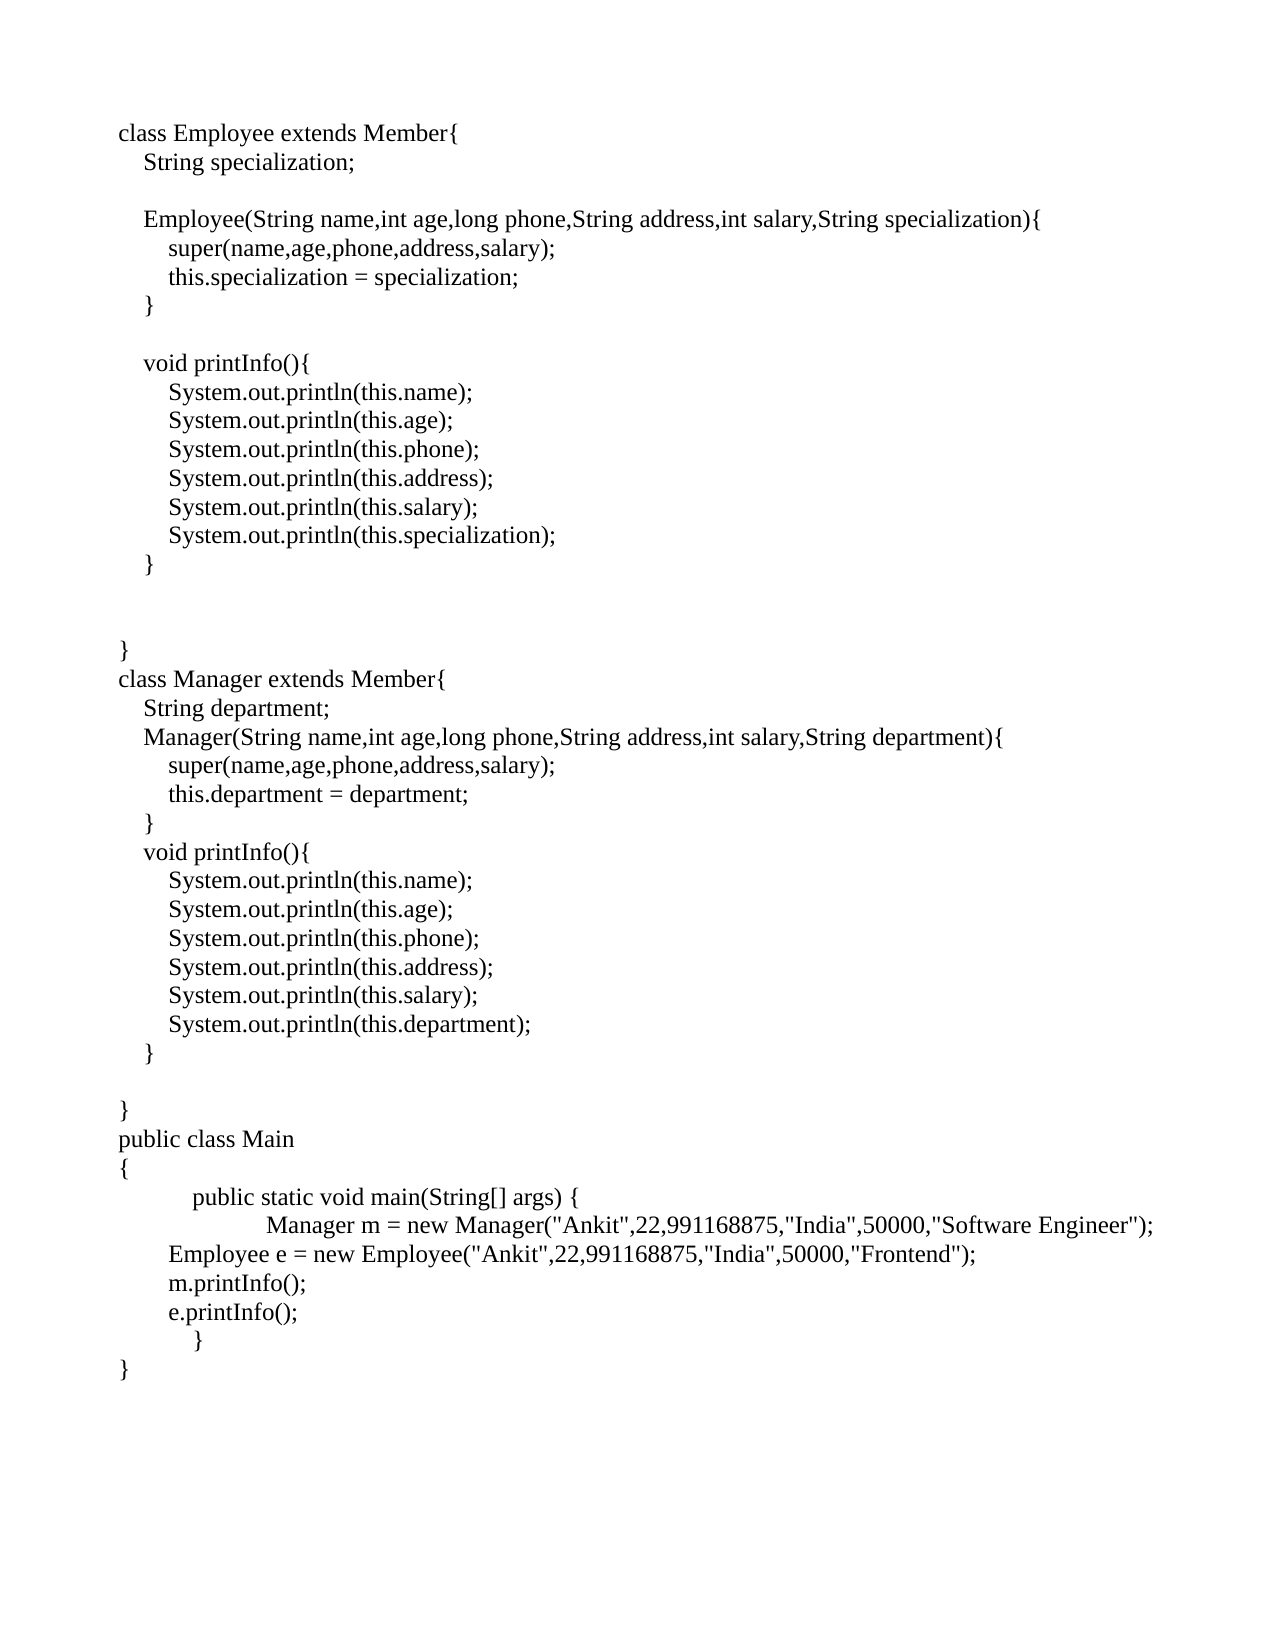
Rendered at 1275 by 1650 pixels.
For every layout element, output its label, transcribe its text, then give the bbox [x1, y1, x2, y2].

text System.out.println(this.age); [118, 406, 1157, 434]
text System.out.println(this.salary); [118, 981, 1157, 1009]
text System.out.println(this.age); [118, 894, 1157, 923]
text public static void main(String[] args) { [118, 1182, 1157, 1211]
text String specialization; [118, 147, 1157, 176]
text super(name,age,phone,address,salary); [118, 233, 1157, 262]
text void printInfo(){ [118, 348, 1157, 377]
text this.department = department; [118, 779, 1157, 808]
text String department; [118, 693, 1157, 722]
text class Manager extends Member{ [118, 664, 1157, 693]
text System.out.println(this.department); [118, 1009, 1157, 1038]
text System.out.println(this.address); [118, 952, 1157, 981]
text } [118, 636, 1157, 664]
text Manager(String name,int age,long phone,String address,int salary,String department){ [118, 722, 1157, 751]
text class Employee extends Member{ [118, 118, 1157, 147]
text { [118, 1153, 1157, 1182]
text Manager m = new Manager("Ankit",22,991168875,"India",50000,"Software Engineer"); [118, 1211, 1157, 1239]
text System.out.println(this.salary); [118, 492, 1157, 521]
text System.out.println(this.phone); [118, 434, 1157, 463]
text } [118, 1354, 1157, 1383]
text } [118, 1326, 1157, 1354]
text this.specialization = specialization; [118, 262, 1157, 291]
text super(name,age,phone,address,salary); [118, 751, 1157, 779]
text } [118, 808, 1157, 837]
text System.out.println(this.name); [118, 377, 1157, 406]
text System.out.println(this.specialization); [118, 521, 1157, 549]
text void printInfo(){ [118, 837, 1157, 866]
text System.out.println(this.name); [118, 866, 1157, 894]
text } [118, 1038, 1157, 1067]
text Employee e = new Employee("Ankit",22,991168875,"India",50000,"Frontend"); [118, 1239, 1157, 1268]
text public class Main [118, 1124, 1157, 1153]
text } [118, 1096, 1157, 1124]
text } [118, 549, 1157, 578]
text System.out.println(this.phone); [118, 923, 1157, 952]
text m.printInfo(); [118, 1268, 1157, 1297]
text } [118, 291, 1157, 319]
text System.out.println(this.address); [118, 463, 1157, 492]
text Employee(String name,int age,long phone,String address,int salary,String specialization){ [118, 204, 1157, 233]
text e.printInfo(); [118, 1297, 1157, 1326]
